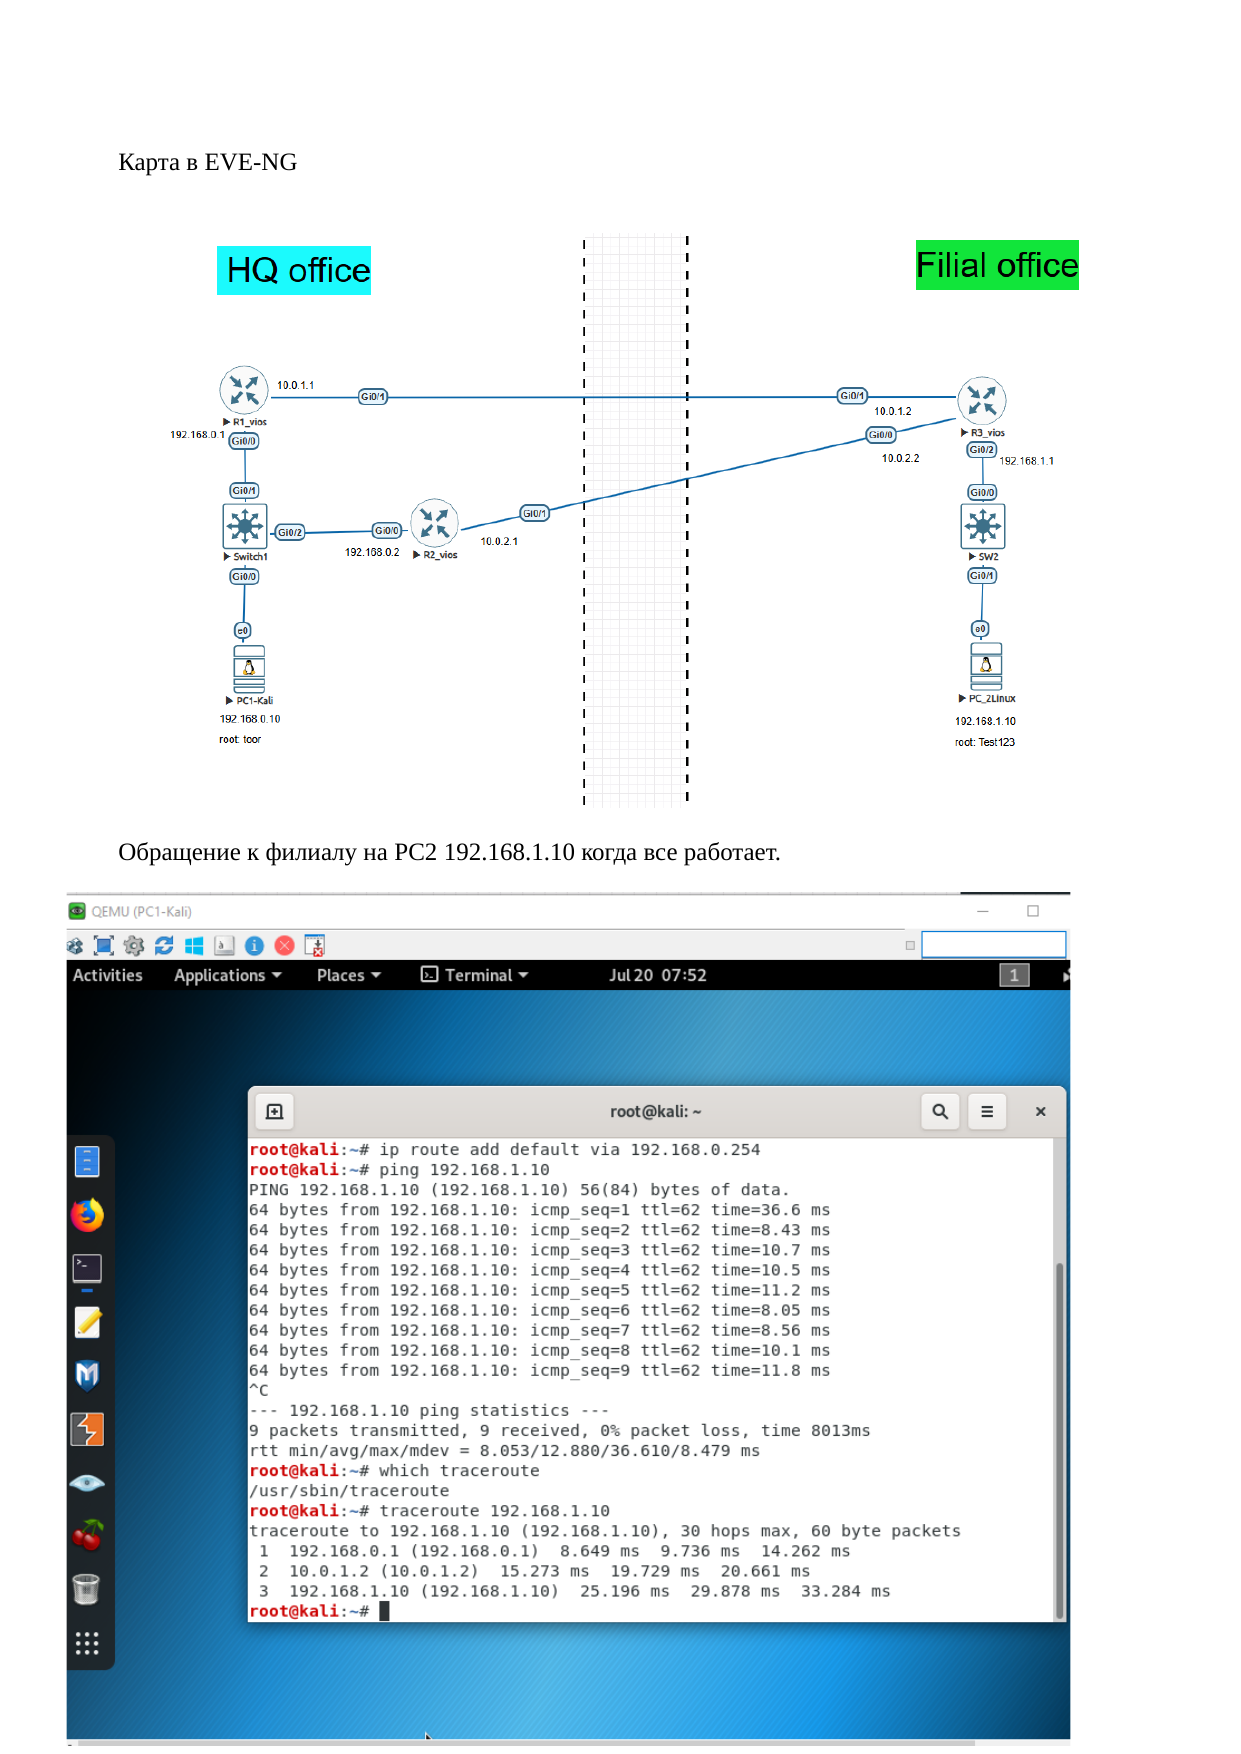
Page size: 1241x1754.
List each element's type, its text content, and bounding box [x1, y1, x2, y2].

picture [66, 892, 1071, 1746]
picture [59, 233, 1182, 808]
text Обращение к филиалу на PC2 192.168.1.10 когда все работает. [118, 808, 1122, 866]
text Карта в EVE-NG [118, 147, 1122, 176]
